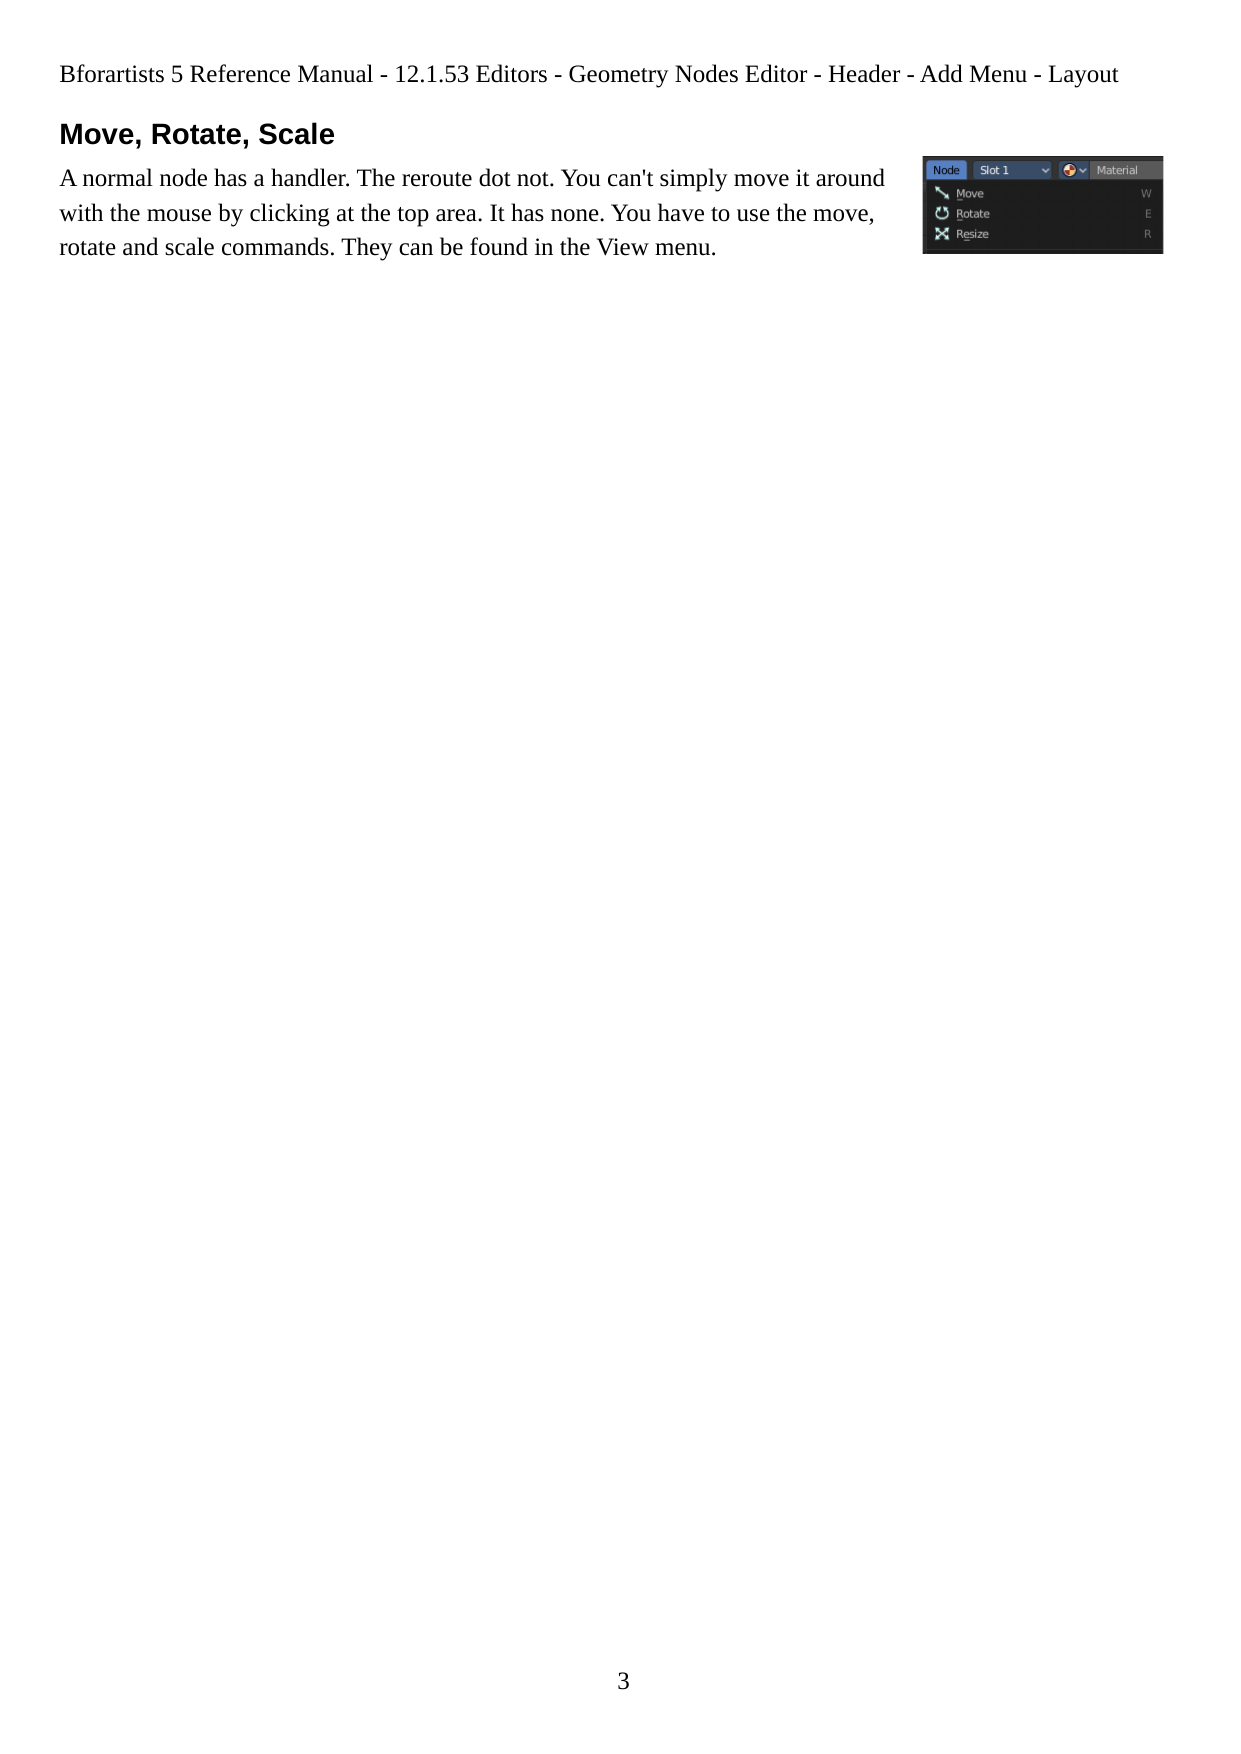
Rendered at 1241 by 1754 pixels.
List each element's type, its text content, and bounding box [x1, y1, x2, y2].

text A normal node has a handler. The reroute dot not. You can't simply move it around with the mouse by clicking at the top area. It has none. You have to use the move, rotate and scale commands. They can be found in the View menu. [59, 163, 1181, 261]
picture [922, 156, 1164, 254]
subtitle Move, Rotate, Scale [59, 117, 1181, 151]
